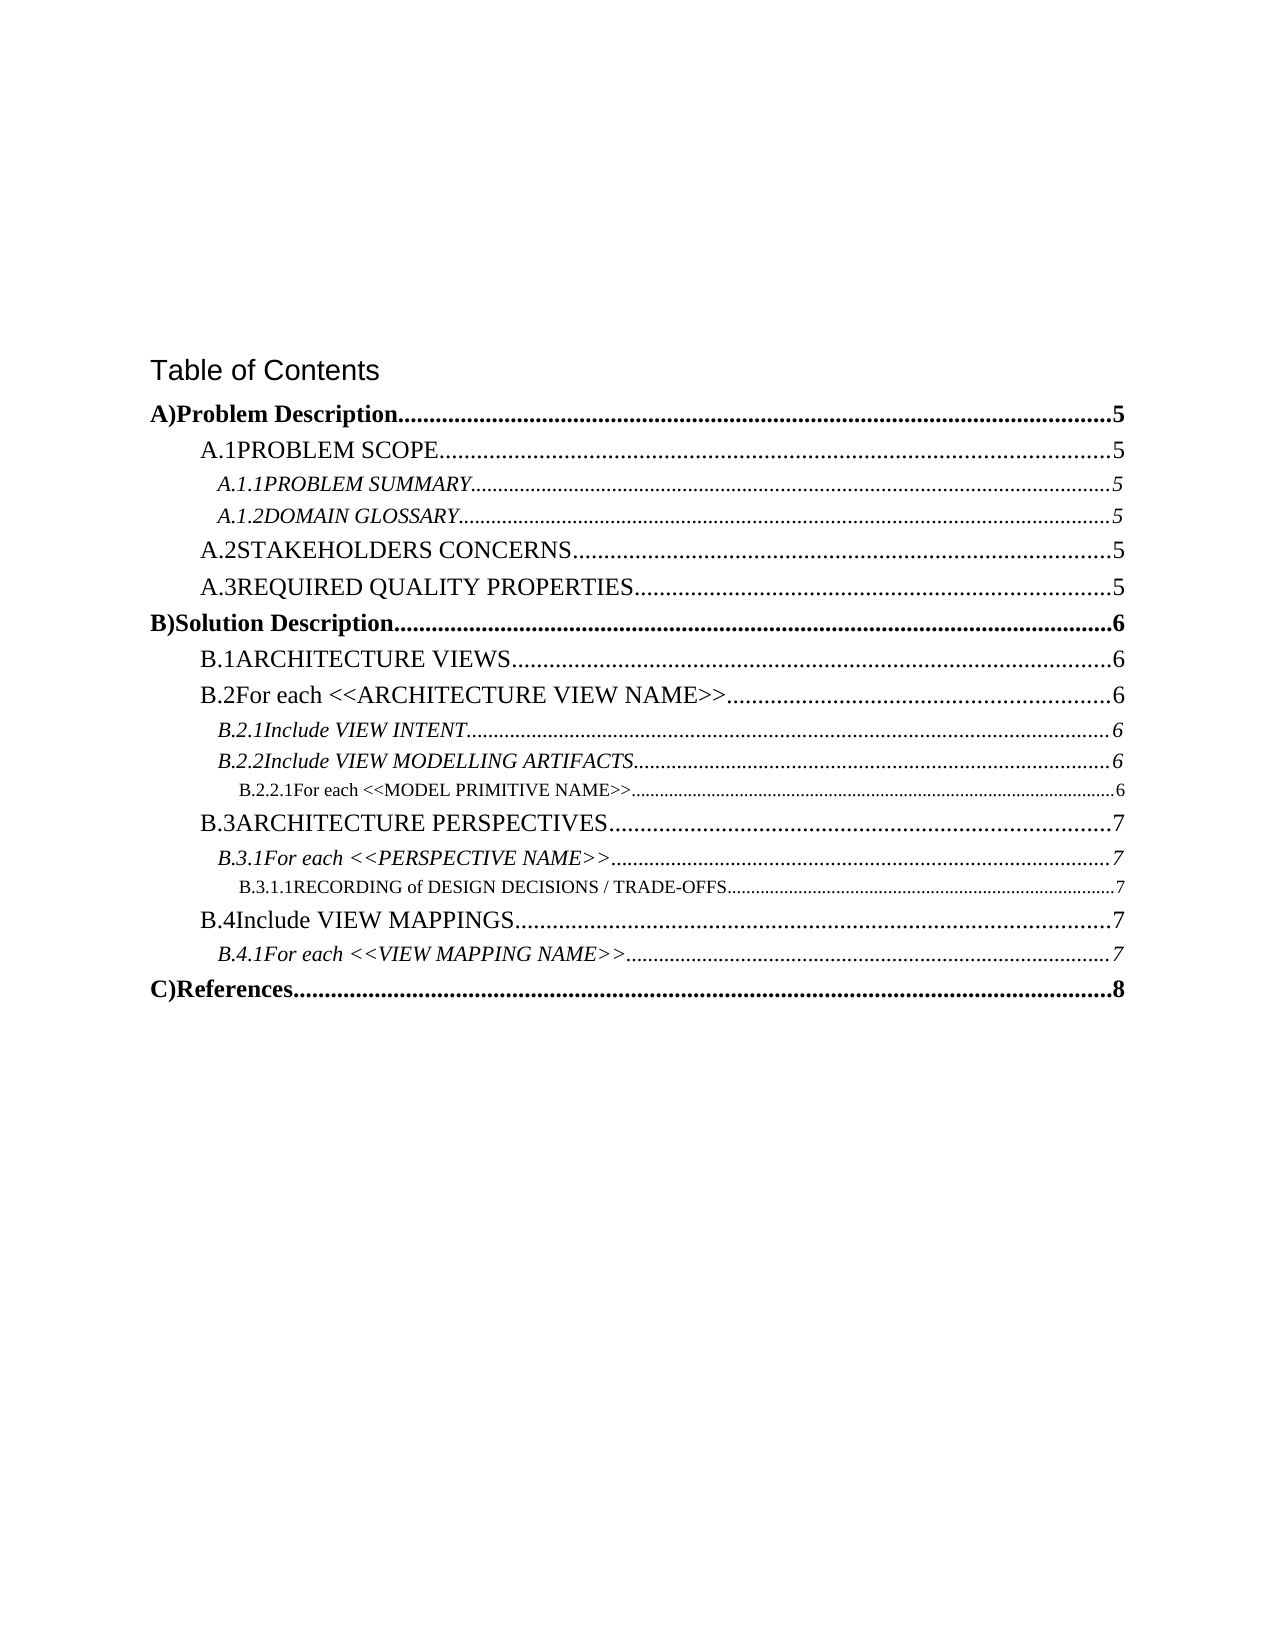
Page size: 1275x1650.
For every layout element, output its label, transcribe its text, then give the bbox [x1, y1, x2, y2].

text B.2For each <<ARCHITECTURE VIEW NAME>> 6 [200, 680, 1125, 709]
text C)References 8 [150, 974, 1125, 1002]
text A.3REQUIRED QUALITY PROPERTIES 5 [200, 572, 1125, 600]
text B.3ARCHITECTURE PERSPECTIVES 7 [200, 808, 1125, 837]
text B.2.2Include VIEW MODELLING ARTIFACTS 6 [217, 748, 1125, 773]
text B.2.2.1For each <<MODEL PRIMITIVE NAME>> 6 [238, 779, 1125, 801]
text A.1.2DOMAIN GLOSSARY 5 [217, 503, 1125, 528]
text A)Problem Description 5 [150, 399, 1125, 428]
text B.1ARCHITECTURE VIEWS 6 [200, 644, 1125, 673]
text B.4.1For each <<VIEW MAPPING NAME>> 7 [217, 941, 1125, 966]
text B.4Include VIEW MAPPINGS 7 [200, 905, 1125, 933]
text B.3.1.1RECORDING of DESIGN DECISIONS / TRADE-OFFS 7 [238, 876, 1125, 897]
text A.2STAKEHOLDERS CONCERNS 5 [200, 535, 1125, 564]
text B)Solution Description 6 [150, 608, 1125, 637]
subtitle Table of Contents [150, 353, 1125, 386]
text A.1PROBLEM SCOPE 5 [200, 435, 1125, 464]
text A.1.1PROBLEM SUMMARY 5 [217, 471, 1125, 497]
text B.2.1Include VIEW INTENT 6 [217, 717, 1125, 742]
text B.3.1For each <<PERSPECTIVE NAME>> 7 [217, 844, 1125, 870]
